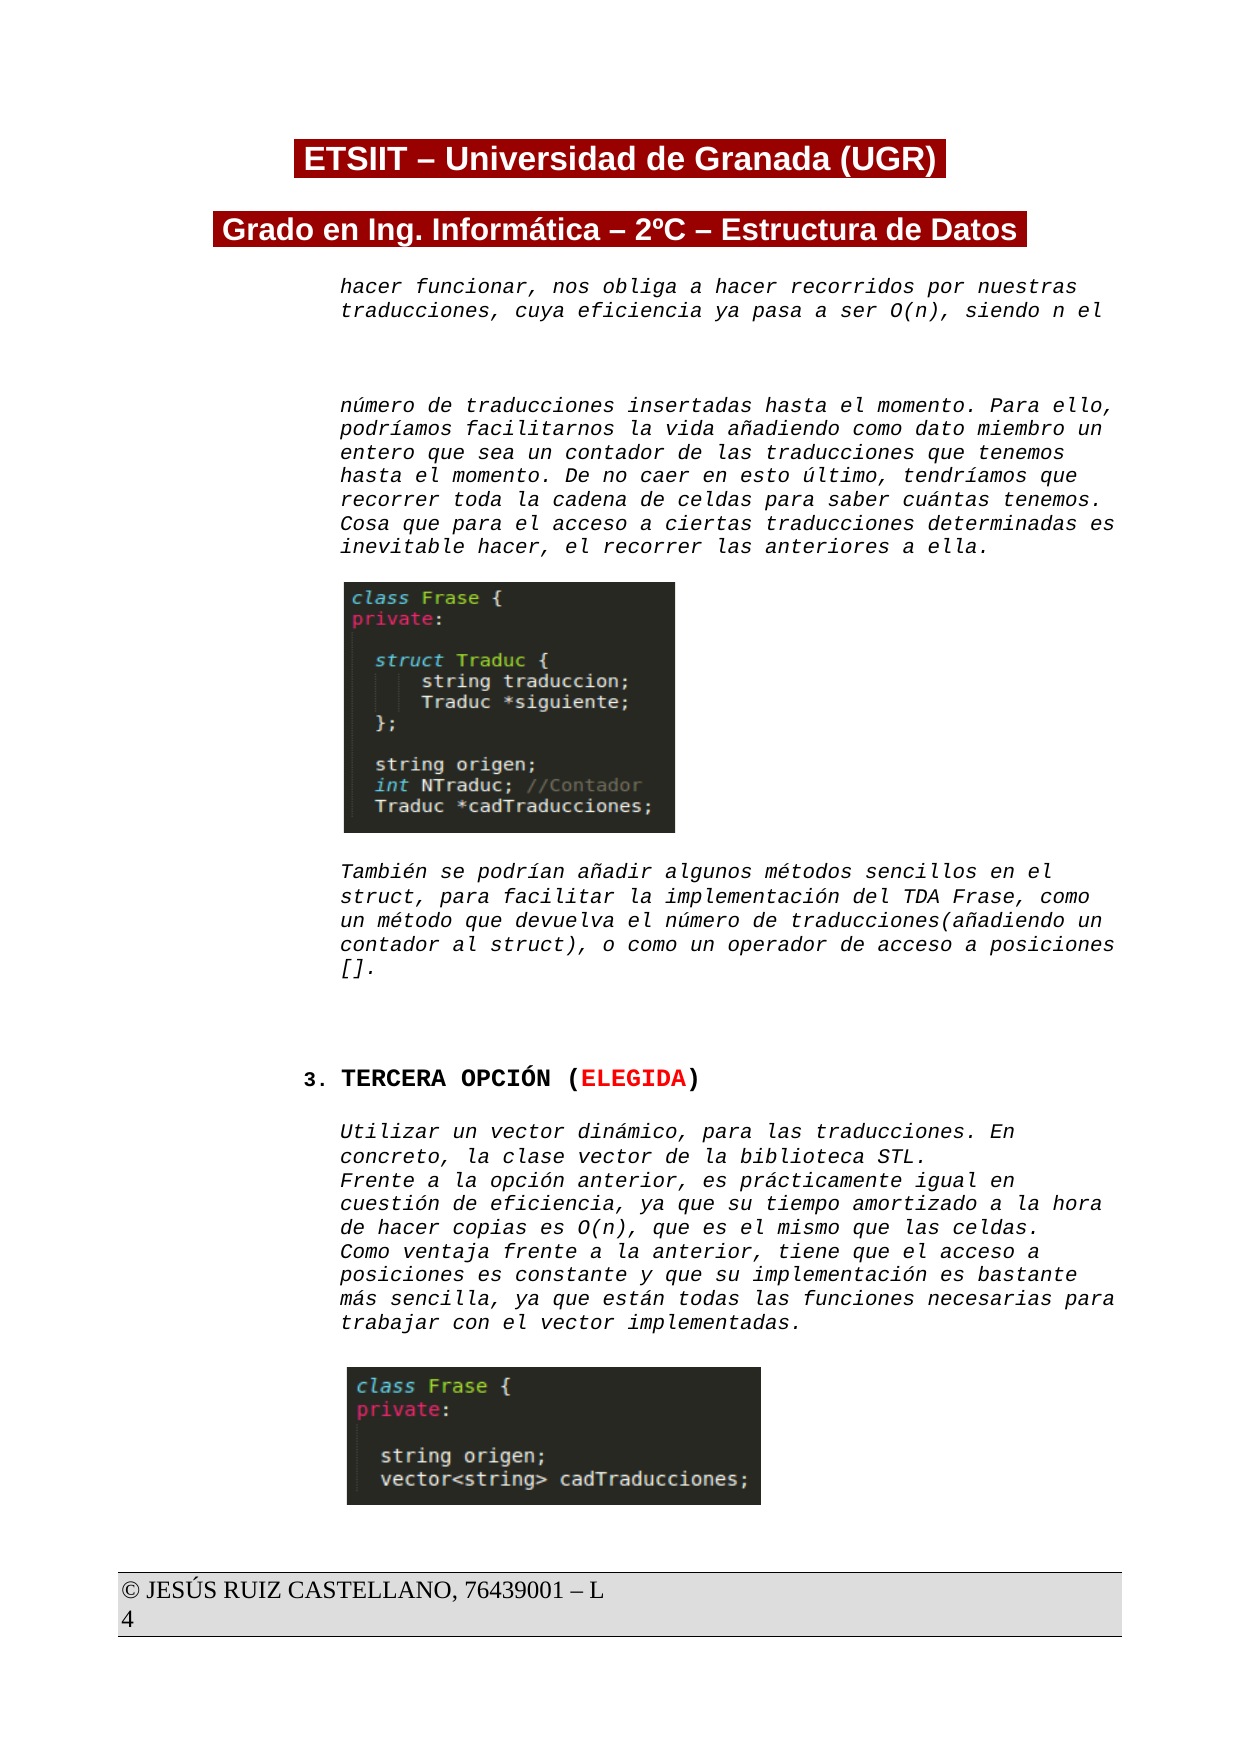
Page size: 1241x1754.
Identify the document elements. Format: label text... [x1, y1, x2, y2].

picture [343, 582, 675, 833]
picture [346, 1367, 761, 1505]
text número de traducciones insertadas hasta el momento. Para ello, podríamos facilitarnos la vida añadiendo como dato miembro un entero que sea un contador de las traducciones que tenemos hasta el momento. De no caer en esto último, tendríamos que recorrer toda la cadena de celdas para saber cuántas tenemos. [118, 394, 1122, 513]
text Utilizar un vector dinámico, para las traducciones. En concreto, la clase vector de la biblioteca STL. [118, 1118, 1122, 1170]
text Como ventaja frente a la anterior, tiene que el acceso a posiciones es constante y que su implementación es bastante más sencilla, ya que están todas las funciones necesarias para trabajar con el vector implementadas. [118, 1241, 1122, 1335]
text hacer funcionar, nos obliga a hacer recorridos por nuestras traducciones, cuya eficiencia ya pasa a ser O(n), siendo n el [118, 276, 1122, 324]
list TERCERA OPCIÓN (ELEGIDA) [303, 1066, 1122, 1094]
text Cosa que para el acceso a ciertas traducciones determinadas es inevitable hacer, el recorrer las anteriores a ella. [118, 513, 1122, 560]
text También se podrían añadir algunos métodos sencillos en el struct, para facilitar la implementación del TDA Frase, como un método que devuelva el número de traducciones(añadiendo un contador al struct), o como un operador de acceso a posiciones []. [118, 858, 1122, 981]
text Frente a la opción anterior, es prácticamente igual en cuestión de eficiencia, ya que su tiempo amortizado a la hora de hacer copias es O(n), que es el mismo que las celdas. [118, 1170, 1122, 1241]
